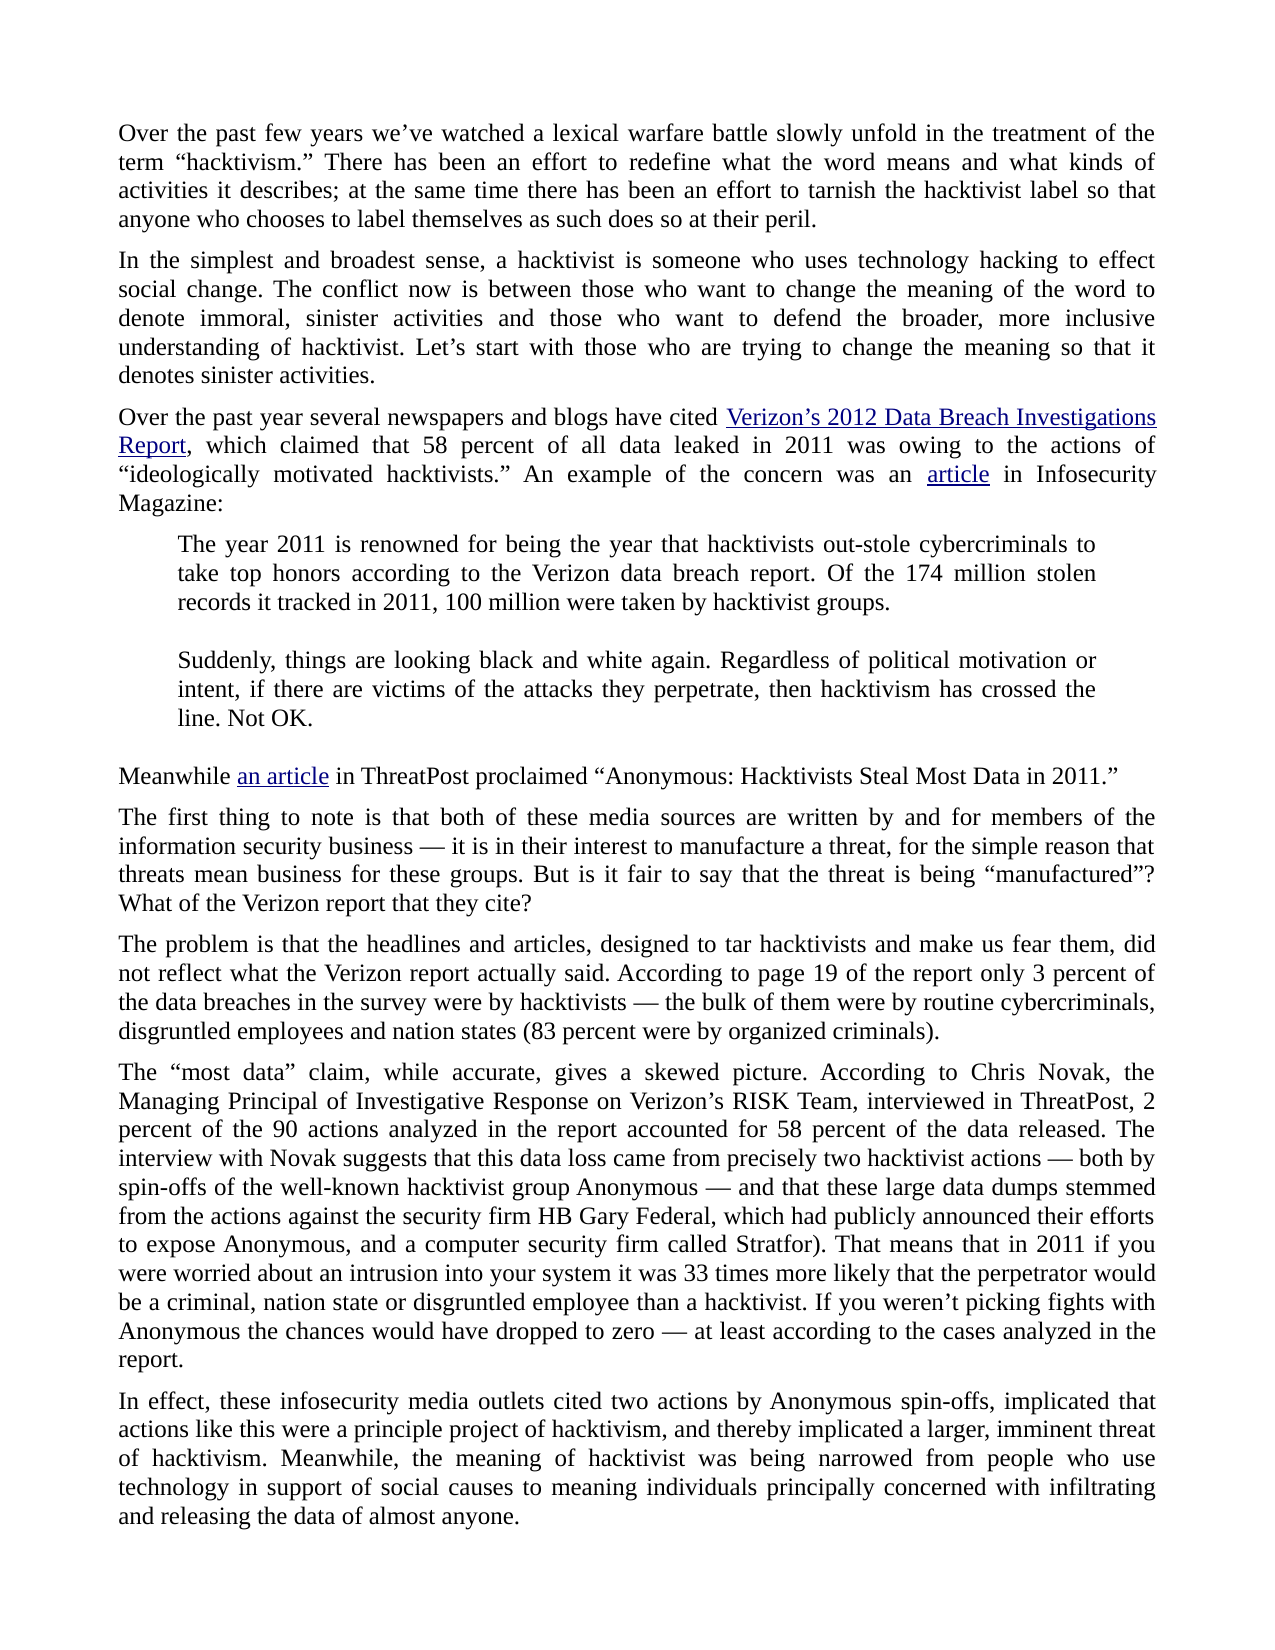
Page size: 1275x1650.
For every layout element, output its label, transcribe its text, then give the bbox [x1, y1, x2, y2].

text The first thing to note is that both of these media sources are written by and for members of the information security business — it is in their interest to manufacture a threat, for the simple reason that threats mean business for these groups. But is it fair to say that the threat is being “manufactured”? What of the Verizon report that they cite? [118, 802, 1157, 917]
text Suddenly, things are looking black and white again. Regardless of political motivation or intent, if there are victims of the attacks they perpetrate, then hacktivism has crossed the line. Not OK. [177, 645, 1098, 731]
text Meanwhile an article in ThreatPost proclaimed “Anonymous: Hacktivists Steal Most Data in 2011.” [118, 761, 1157, 789]
text Over the past few years we’ve watched a lexical warfare battle slowly unfold in the treatment of the term “hacktivism.” There has been an effort to redefine what the word means and what kinds of activities it describes; at the same time there has been an effort to tarnish the hacktivist label so that anyone who chooses to label themselves as such does so at their peril. [118, 118, 1157, 233]
text Over the past year several newspapers and blogs have cited Verizon’s 2012 Data Breach Investigations Report, which claimed that 58 percent of all data leaked in 2011 was owing to the actions of “ideologically motivated hacktivists.” An example of the concern was an article in Infosecurity Magazine: [118, 402, 1157, 517]
text In effect, these infosecurity media outlets cited two actions by Anonymous spin-offs, implicated that actions like this were a principle project of hacktivism, and thereby implicated a larger, imminent threat of hacktivism. Meanwhile, the meaning of hacktivist was being narrowed from people who use technology in support of social causes to meaning individuals principally concerned with infiltrating and releasing the data of almost anyone. [118, 1386, 1157, 1529]
text The problem is that the headlines and articles, designed to tar hacktivists and make us fear them, did not reflect what the Verizon report actually said. According to page 19 of the report only 3 percent of the data breaches in the survey were by hacktivists — the bulk of them were by routine cybercriminals, disgruntled employees and nation states (83 percent were by organized criminals). [118, 929, 1157, 1044]
text The year 2011 is renowned for being the year that hacktivists out-stole cybercriminals to take top honors according to the Verizon data breach report. Of the 174 million stolen records it tracked in 2011, 100 million were taken by hacktivist groups. [177, 529, 1098, 616]
text In the simplest and broadest sense, a hacktivist is someone who uses technology hacking to effect social change. The conflict now is between those who want to change the meaning of the word to denote immoral, sinister activities and those who want to defend the broader, more inclusive understanding of hacktivist. Let’s start with those who are trying to change the meaning so that it denotes sinister activities. [118, 246, 1157, 389]
text The “most data” claim, while accurate, gives a skewed picture. According to Chris Novak, the Managing Principal of Investigative Response on Verizon’s RISK Team, interviewed in ThreatPost, 2 percent of the 90 actions analyzed in the report accounted for 58 percent of the data released. The interview with Novak suggests that this data loss came from precisely two hacktivist actions — both by spin-offs of the well-known hacktivist group Anonymous — and that these large data dumps stemmed from the actions against the security firm HB Gary Federal, which had publicly announced their efforts to expose Anonymous, and a computer security firm called Stratfor). That means that in 2011 if you were worried about an intrusion into your system it was 33 times more likely that the perpetrator would be a criminal, nation state or disgruntled employee than a hacktivist. If you weren’t picking fights with Anonymous the chances would have dropped to zero — at least according to the cases analyzed in the report. [118, 1057, 1157, 1373]
